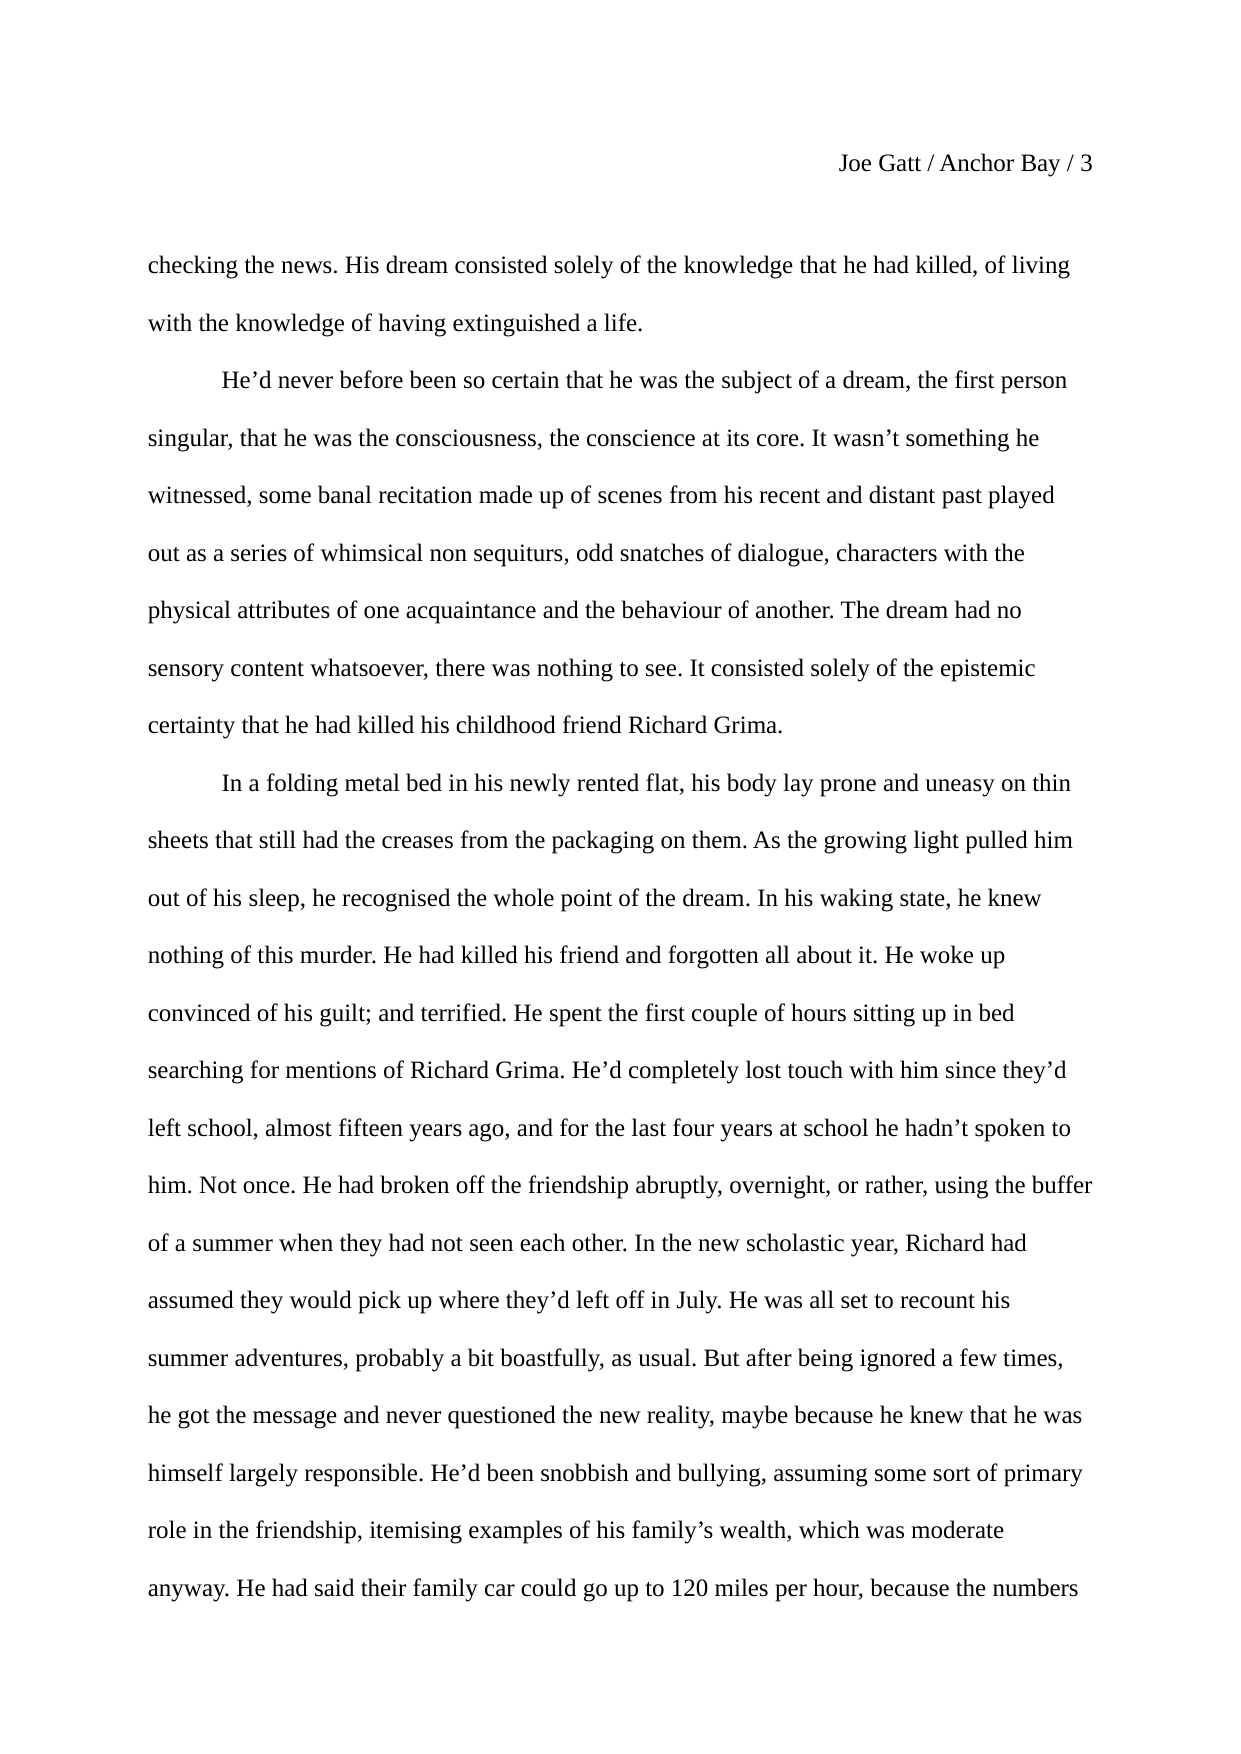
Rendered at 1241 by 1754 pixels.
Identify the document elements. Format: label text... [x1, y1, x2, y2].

text checking the news. His dream consisted solely of the knowledge that he had killed, of living with the knowledge of having extinguished a life. [148, 250, 1093, 336]
text He’d never before been so certain that he was the subject of a dream, the first person singular, that he was the consciousness, the conscience at its core. It wasn’t something he witnessed, some banal recitation made up of scenes from his recent and distant past played out as a series of whimsical non sequiturs, odd snatches of dialogue, characters with the physical attributes of one acquaintance and the behaviour of another. The dream had no sensory content whatsoever, there was nothing to see. It consisted solely of the epistemic certainty that he had killed his childhood friend Richard Grima. [148, 365, 1093, 739]
text In a folding metal bed in his newly rented flat, his body lay prone and uneasy on thin sheets that still had the creases from the packaging on them. As the growing light pulled him out of his sleep, he recognised the whole point of the dream. In his waking state, he knew nothing of this murder. He had killed his friend and forgotten all about it. He woke up convinced of his guilt; and terrified. He spent the first couple of hours sitting up in bed searching for mentions of Richard Grima. He’d completely lost touch with him since they’d left school, almost fifteen years ago, and for the last four years at school he hadn’t spoken to him. Not once. He had broken off the friendship abruptly, overnight, or rather, using the buffer of a summer when they had not seen each other. In the new scholastic year, Richard had assumed they would pick up where they’d left off in July. He was all set to recount his summer adventures, probably a bit boastfully, as usual. But after being ignored a few times, he got the message and never questioned the new reality, maybe because he knew that he was himself largely responsible. He’d been snobbish and bullying, assuming some sort of primary role in the friendship, itemising examples of his family’s wealth, which was moderate anyway. He had said their family car could go up to 120 miles per hour, because the numbers [148, 768, 1093, 1601]
